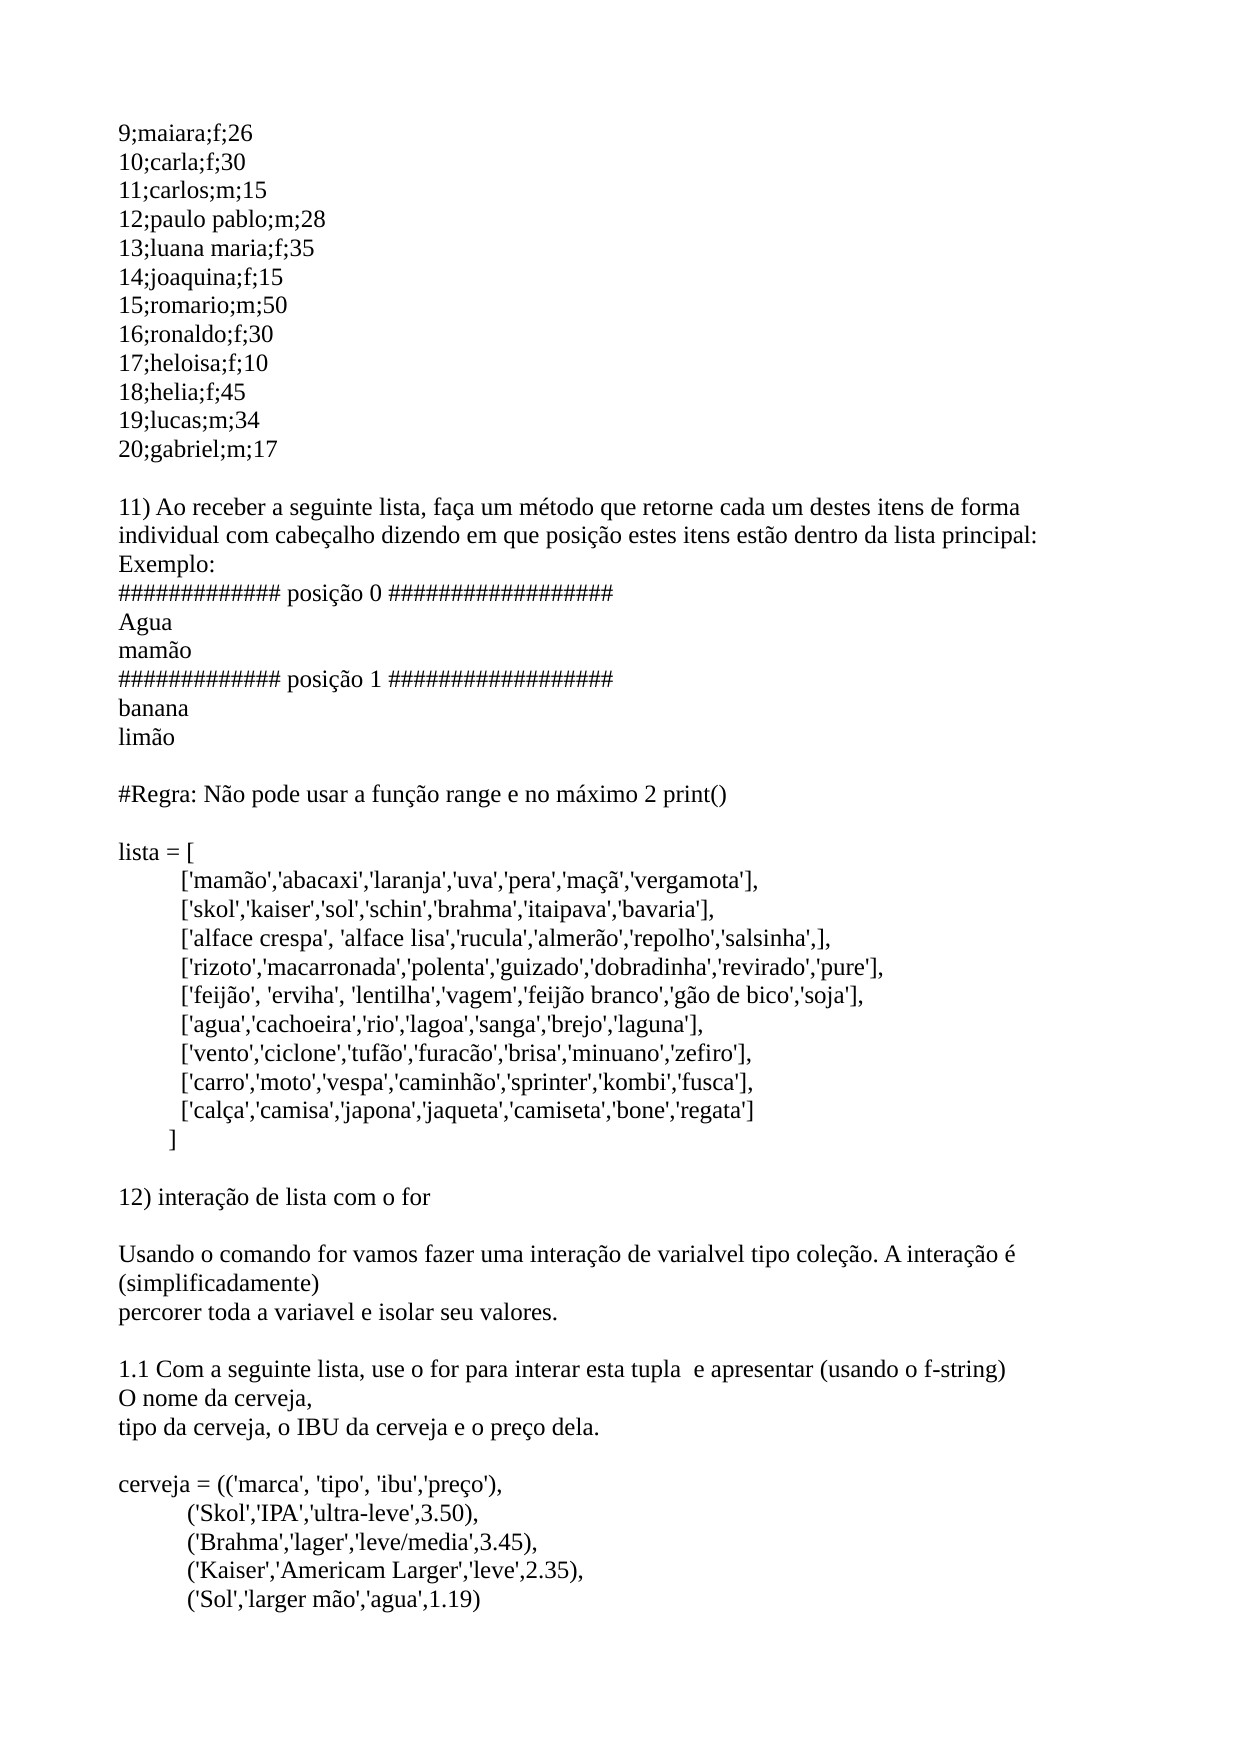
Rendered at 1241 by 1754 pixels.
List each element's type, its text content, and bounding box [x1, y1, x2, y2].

text tipo da cerveja, o IBU da cerveja e o preço dela. [118, 1412, 1122, 1441]
text ('Sol','larger mão','agua',1.19) [118, 1584, 1122, 1613]
text lista = [ [118, 837, 1122, 866]
text ('Brahma','lager','leve/media',3.45), [118, 1527, 1122, 1556]
text Usando o comando for vamos fazer uma interação de varialvel tipo coleção. A interação é (simplificadamente) [118, 1239, 1122, 1297]
text banana [118, 693, 1122, 722]
text percorer toda a variavel e isolar seu valores. [118, 1297, 1122, 1326]
text ('Skol','IPA','ultra-leve',3.50), [118, 1498, 1122, 1527]
text ['agua','cachoeira','rio','lagoa','sanga','brejo','laguna'], [118, 1009, 1122, 1038]
text #Regra: Não pode usar a função range e no máximo 2 print() [118, 779, 1122, 808]
text ('Kaiser','Americam Larger','leve',2.35), [118, 1556, 1122, 1584]
text ['feijão', 'erviha', 'lentilha','vagem','feijão branco','gão de bico','soja'], [118, 981, 1122, 1009]
text 11) Ao receber a seguinte lista, faça um método que retorne cada um destes itens de forma individual com cabeçalho dizendo em que posição estes itens estão dentro da lista principal: [118, 492, 1122, 549]
text Exemplo: [118, 549, 1122, 578]
text mamão [118, 636, 1122, 664]
text cerveja = (('marca', 'tipo', 'ibu','preço'), [118, 1469, 1122, 1498]
text ############# posição 1 ################## [118, 664, 1122, 693]
text O nome da cerveja, [118, 1383, 1122, 1412]
text ['alface crespa', 'alface lisa','rucula','almerão','repolho','salsinha',], [118, 923, 1122, 952]
text ['skol','kaiser','sol','schin','brahma','itaipava','bavaria'], [118, 894, 1122, 923]
text ['calça','camisa','japona','jaqueta','camiseta','bone','regata'] [118, 1096, 1122, 1124]
text ['vento','ciclone','tufão','furacão','brisa','minuano','zefiro'], [118, 1038, 1122, 1067]
text 1.1 Com a seguinte lista, use o for para interar esta tupla e apresentar (usando o f-string) [118, 1354, 1122, 1383]
text limão [118, 722, 1122, 751]
text ['mamão','abacaxi','laranja','uva','pera','maçã','vergamota'], [118, 866, 1122, 894]
text ['rizoto','macarronada','polenta','guizado','dobradinha','revirado','pure'], [118, 952, 1122, 981]
text ['carro','moto','vespa','caminhão','sprinter','kombi','fusca'], [118, 1067, 1122, 1096]
text ] [118, 1124, 1122, 1153]
text 9;maiara;f;26 10;carla;f;30 11;carlos;m;15 12;paulo pablo;m;28 13;luana maria;f;35 14;joaquina;f;15 15;romario;m;50 16;ronaldo;f;30 17;heloisa;f;10 18;helia;f;45 19;lucas;m;34 20;gabriel;m;17 [118, 118, 1122, 463]
text Agua [118, 607, 1122, 636]
text ############# posição 0 ################## [118, 578, 1122, 607]
text 12) interação de lista com o for [118, 1182, 1122, 1211]
